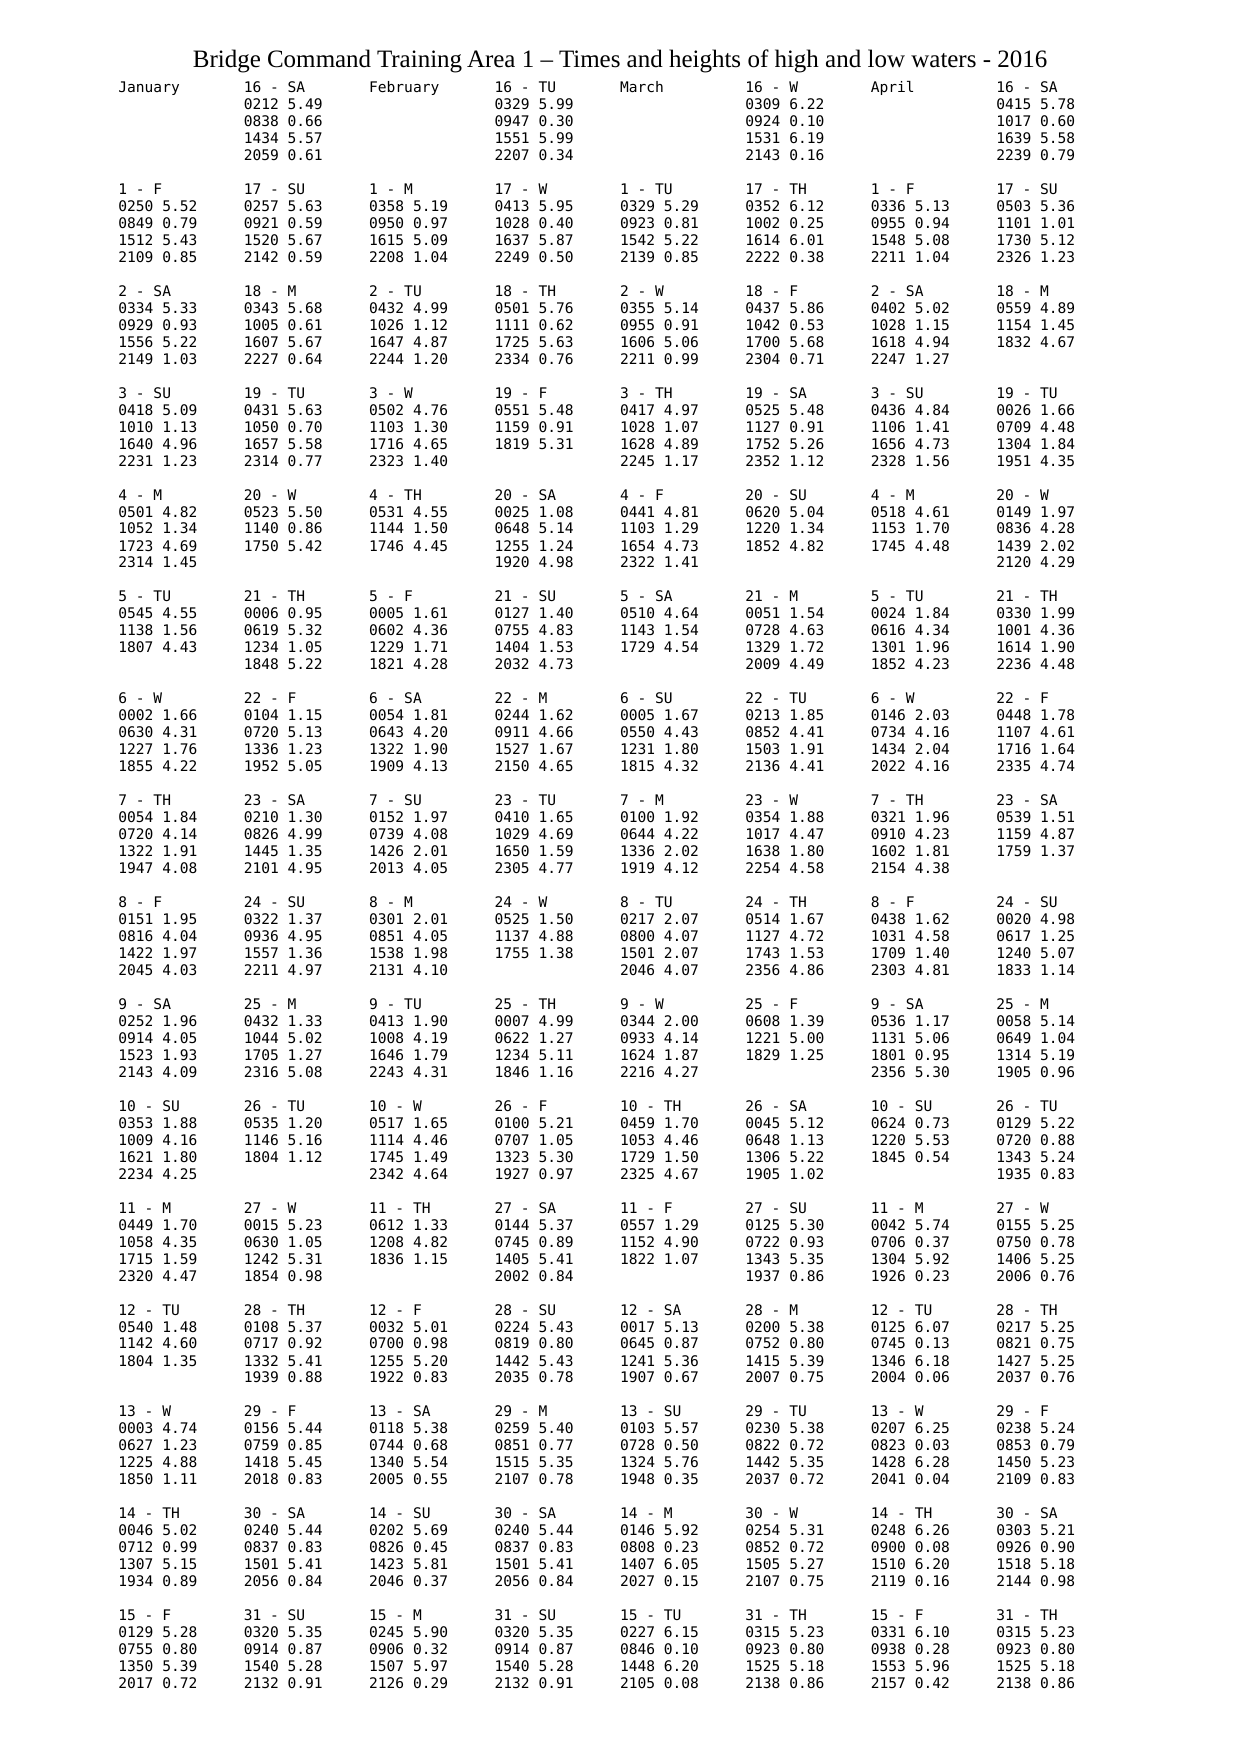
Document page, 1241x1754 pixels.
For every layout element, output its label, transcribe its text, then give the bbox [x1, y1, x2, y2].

text February [369, 79, 494, 130]
text 1 - F 0250 5.52 0849 0.79 1512 5.43 2109 0.85 2 - SA 0334 5.33 0929 0.93 1556 5.22 2149 1.03 3 - SU 0418 5.09 1010 1.13 1640 4.96 2231 1.23 4 - M 0501 4.82 1052 1.34 1723 4.69 2314 1.45 5 - TU 0545 4.55 1138 1.56 1807 4.43 6 - W 0002 1.66 0630 4.31 1227 1.76 1855 4.22 7 - TH 0054 1.84 0720 4.14 1322 1.91 1947 4.08 8 - F 0151 1.95 0816 4.04 1422 1.97 2045 4.03 9 - SA 0252 1.96 0914 4.05 1523 1.93 2143 4.09 10 - SU 0353 1.88 1009 4.16 1621 1.80 2234 4.25 11 - M 0449 1.70 1058 4.35 1715 1.59 2320 4.47 12 - TU 0540 1.48 1142 4.60 1804 1.35 13 - W 0003 4.74 0627 1.23 1225 4.88 1850 1.11 14 - TH 0046 5.02 0712 0.99 1307 5.15 1934 0.89 15 - F 0129 5.28 0755 0.80 1350 5.39 2017 0.72 16 - SA 0212 5.49 0838 0.66 1434 5.57 2059 0.61 17 - SU 0257 5.63 0921 0.59 1520 5.67 2142 0.59 18 - M 0343 5.68 1005 0.61 1607 5.67 2227 0.64 19 - TU 0431 5.63 1050 0.70 1657 5.58 2314 0.77 20 - W 0523 5.50 1140 0.86 1750 5.42 21 - TH 0006 0.95 0619 5.32 1234 1.05 1848 5.22 22 - F 0104 1.15 0720 5.13 1336 1.23 1952 5.05 23 - SA 0210 1.30 0826 4.99 1445 1.35 2101 4.95 24 - SU 0322 1.37 0936 4.95 1557 1.36 2211 4.97 25 - M 0432 1.33 1044 5.02 1705 1.27 2316 5.08 26 - TU 0535 1.20 1146 5.16 1804 1.12 27 - W 0015 5.23 0630 1.05 1242 5.31 1854 0.98 28 - TH 0108 5.37 0717 0.92 1332 5.41 1939 0.88 29 - F 0156 5.44 0759 0.85 1418 5.45 2018 0.83 30 - SA 0240 5.44 0837 0.83 1501 5.41 2056 0.84 31 - SU 0320 5.35 0914 0.87 1540 5.28 2132 0.91 [118, 79, 369, 1709]
text March [620, 79, 745, 147]
text 1 - M 0358 5.19 0950 0.97 1615 5.09 2208 1.04 2 - TU 0432 4.99 1026 1.12 1647 4.87 2244 1.20 3 - W 0502 4.76 1103 1.30 1716 4.65 2323 1.40 4 - TH 0531 4.55 1144 1.50 1746 4.45 5 - F 0005 1.61 0602 4.36 1229 1.71 1821 4.28 6 - SA 0054 1.81 0643 4.20 1322 1.90 1909 4.13 7 - SU 0152 1.97 0739 4.08 1426 2.01 2013 4.05 8 - M 0301 2.01 0851 4.05 1538 1.98 2131 4.10 9 - TU 0413 1.90 1008 4.19 1646 1.79 2243 4.31 10 - W 0517 1.65 1114 4.46 1745 1.49 2342 4.64 11 - TH 0612 1.33 1208 4.82 1836 1.15 12 - F 0032 5.01 0700 0.98 1255 5.20 1922 0.83 13 - SA 0118 5.38 0744 0.68 1340 5.54 2005 0.55 14 - SU 0202 5.69 0826 0.45 1423 5.81 2046 0.37 15 - M 0245 5.90 0906 0.32 1507 5.97 2126 0.29 16 - TU 0329 5.99 0947 0.30 1551 5.99 2207 0.34 17 - W 0413 5.95 1028 0.40 1637 5.87 2249 0.50 18 - TH 0501 5.76 1111 0.62 1725 5.63 2334 0.76 19 - F 0551 5.48 1159 0.91 1819 5.31 20 - SA 0025 1.08 0648 5.14 1255 1.24 1920 4.98 21 - SU 0127 1.40 0755 4.83 1404 1.53 2032 4.73 22 - M 0244 1.62 0911 4.66 1527 1.67 2150 4.65 23 - TU 0410 1.65 1029 4.69 1650 1.59 2305 4.77 24 - W 0525 1.50 1137 4.88 1755 1.38 25 - TH 0007 4.99 0622 1.27 1234 5.11 1846 1.16 26 - F 0100 5.21 0707 1.05 1323 5.30 1927 0.97 27 - SA 0144 5.37 0745 0.89 1405 5.41 2002 0.84 28 - SU 0224 5.43 0819 0.80 1442 5.43 2035 0.78 29 - M 0259 5.40 0851 0.77 1515 5.35 2107 0.78 30 - SA 0240 5.44 0837 0.83 1501 5.41 2056 0.84 31 - SU 0320 5.35 0914 0.87 1540 5.28 2132 0.91 [369, 79, 620, 1709]
text January [118, 79, 243, 147]
text 1 - TU 0329 5.29 0923 0.81 1542 5.22 2139 0.85 2 - W 0355 5.14 0955 0.91 1606 5.06 2211 0.99 3 - TH 0417 4.97 1028 1.07 1628 4.89 2245 1.17 4 - F 0441 4.81 1103 1.29 1654 4.73 2322 1.41 5 - SA 0510 4.64 1143 1.54 1729 4.54 6 - SU 0005 1.67 0550 4.43 1231 1.80 1815 4.32 7 - M 0100 1.92 0644 4.22 1336 2.02 1919 4.12 8 - TU 0217 2.07 0800 4.07 1501 2.07 2046 4.07 9 - W 0344 2.00 0933 4.14 1624 1.87 2216 4.27 10 - TH 0459 1.70 1053 4.46 1729 1.50 2325 4.67 11 - F 0557 1.29 1152 4.90 1822 1.07 12 - SA 0017 5.13 0645 0.87 1241 5.36 1907 0.67 13 - SU 0103 5.57 0728 0.50 1324 5.76 1948 0.35 14 - M 0146 5.92 0808 0.23 1407 6.05 2027 0.15 15 - TU 0227 6.15 0846 0.10 1448 6.20 2105 0.08 16 - W 0309 6.22 0924 0.10 1531 6.19 2143 0.16 17 - TH 0352 6.12 1002 0.25 1614 6.01 2222 0.38 18 - F 0437 5.86 1042 0.53 1700 5.68 2304 0.71 19 - SA 0525 5.48 1127 0.91 1752 5.26 2352 1.12 20 - SU 0620 5.04 1220 1.34 1852 4.82 21 - M 0051 1.54 0728 4.63 1329 1.72 2009 4.49 22 - TU 0213 1.85 0852 4.41 1503 1.91 2136 4.41 23 - W 0354 1.88 1017 4.47 1638 1.80 2254 4.58 24 - TH 0514 1.67 1127 4.72 1743 1.53 2356 4.86 25 - F 0608 1.39 1221 5.00 1829 1.25 26 - SA 0045 5.12 0648 1.13 1306 5.22 1905 1.02 27 - SU 0125 5.30 0722 0.93 1343 5.35 1937 0.86 28 - M 0200 5.38 0752 0.80 1415 5.39 2007 0.75 29 - TU 0230 5.38 0822 0.72 1442 5.35 2037 0.72 30 - W 0254 5.31 0852 0.72 1505 5.27 2107 0.75 31 - TH 0315 5.23 0923 0.80 1525 5.18 2138 0.86 [620, 79, 871, 1709]
text April [871, 79, 996, 113]
text 1 - F 0336 5.13 0955 0.94 1548 5.08 2211 1.04 2 - SA 0402 5.02 1028 1.15 1618 4.94 2247 1.27 3 - SU 0436 4.84 1106 1.41 1656 4.73 2328 1.56 4 - M 0518 4.61 1153 1.70 1745 4.48 5 - TU 0024 1.84 0616 4.34 1301 1.96 1852 4.23 6 - W 0146 2.03 0734 4.16 1434 2.04 2022 4.16 7 - TH 0321 1.96 0910 4.23 1602 1.81 2154 4.38 8 - F 0438 1.62 1031 4.58 1709 1.40 2303 4.81 9 - SA 0536 1.17 1131 5.06 1801 0.95 2356 5.30 10 - SU 0624 0.73 1220 5.53 1845 0.54 11 - M 0042 5.74 0706 0.37 1304 5.92 1926 0.23 12 - TU 0125 6.07 0745 0.13 1346 6.18 2004 0.06 13 - W 0207 6.25 0823 0.03 1428 6.28 2041 0.04 14 - TH 0248 6.26 0900 0.08 1510 6.20 2119 0.16 15 - F 0331 6.10 0938 0.28 1553 5.96 2157 0.42 16 - SA 0415 5.78 1017 0.60 1639 5.58 2239 0.79 17 - SU 0503 5.36 1101 1.01 1730 5.12 2326 1.23 18 - M 0559 4.89 1154 1.45 1832 4.67 19 - TU 0026 1.66 0709 4.48 1304 1.84 1951 4.35 20 - W 0149 1.97 0836 4.28 1439 2.02 2120 4.29 21 - TH 0330 1.99 1001 4.36 1614 1.90 2236 4.48 22 - F 0448 1.78 1107 4.61 1716 1.64 2335 4.74 23 - SA 0539 1.51 1159 4.87 1759 1.37 24 - SU 0020 4.98 0617 1.25 1240 5.07 1833 1.14 25 - M 0058 5.14 0649 1.04 1314 5.19 1905 0.96 26 - TU 0129 5.22 0720 0.88 1343 5.24 1935 0.83 27 - W 0155 5.25 0750 0.78 1406 5.25 2006 0.76 28 - TH 0217 5.25 0821 0.75 1427 5.25 2037 0.76 29 - F 0238 5.24 0853 0.79 1450 5.23 2109 0.83 30 - SA 0303 5.21 0926 0.90 1518 5.18 2144 0.98 31 - TH 0315 5.23 0923 0.80 1525 5.18 2138 0.86 [871, 79, 1122, 1709]
